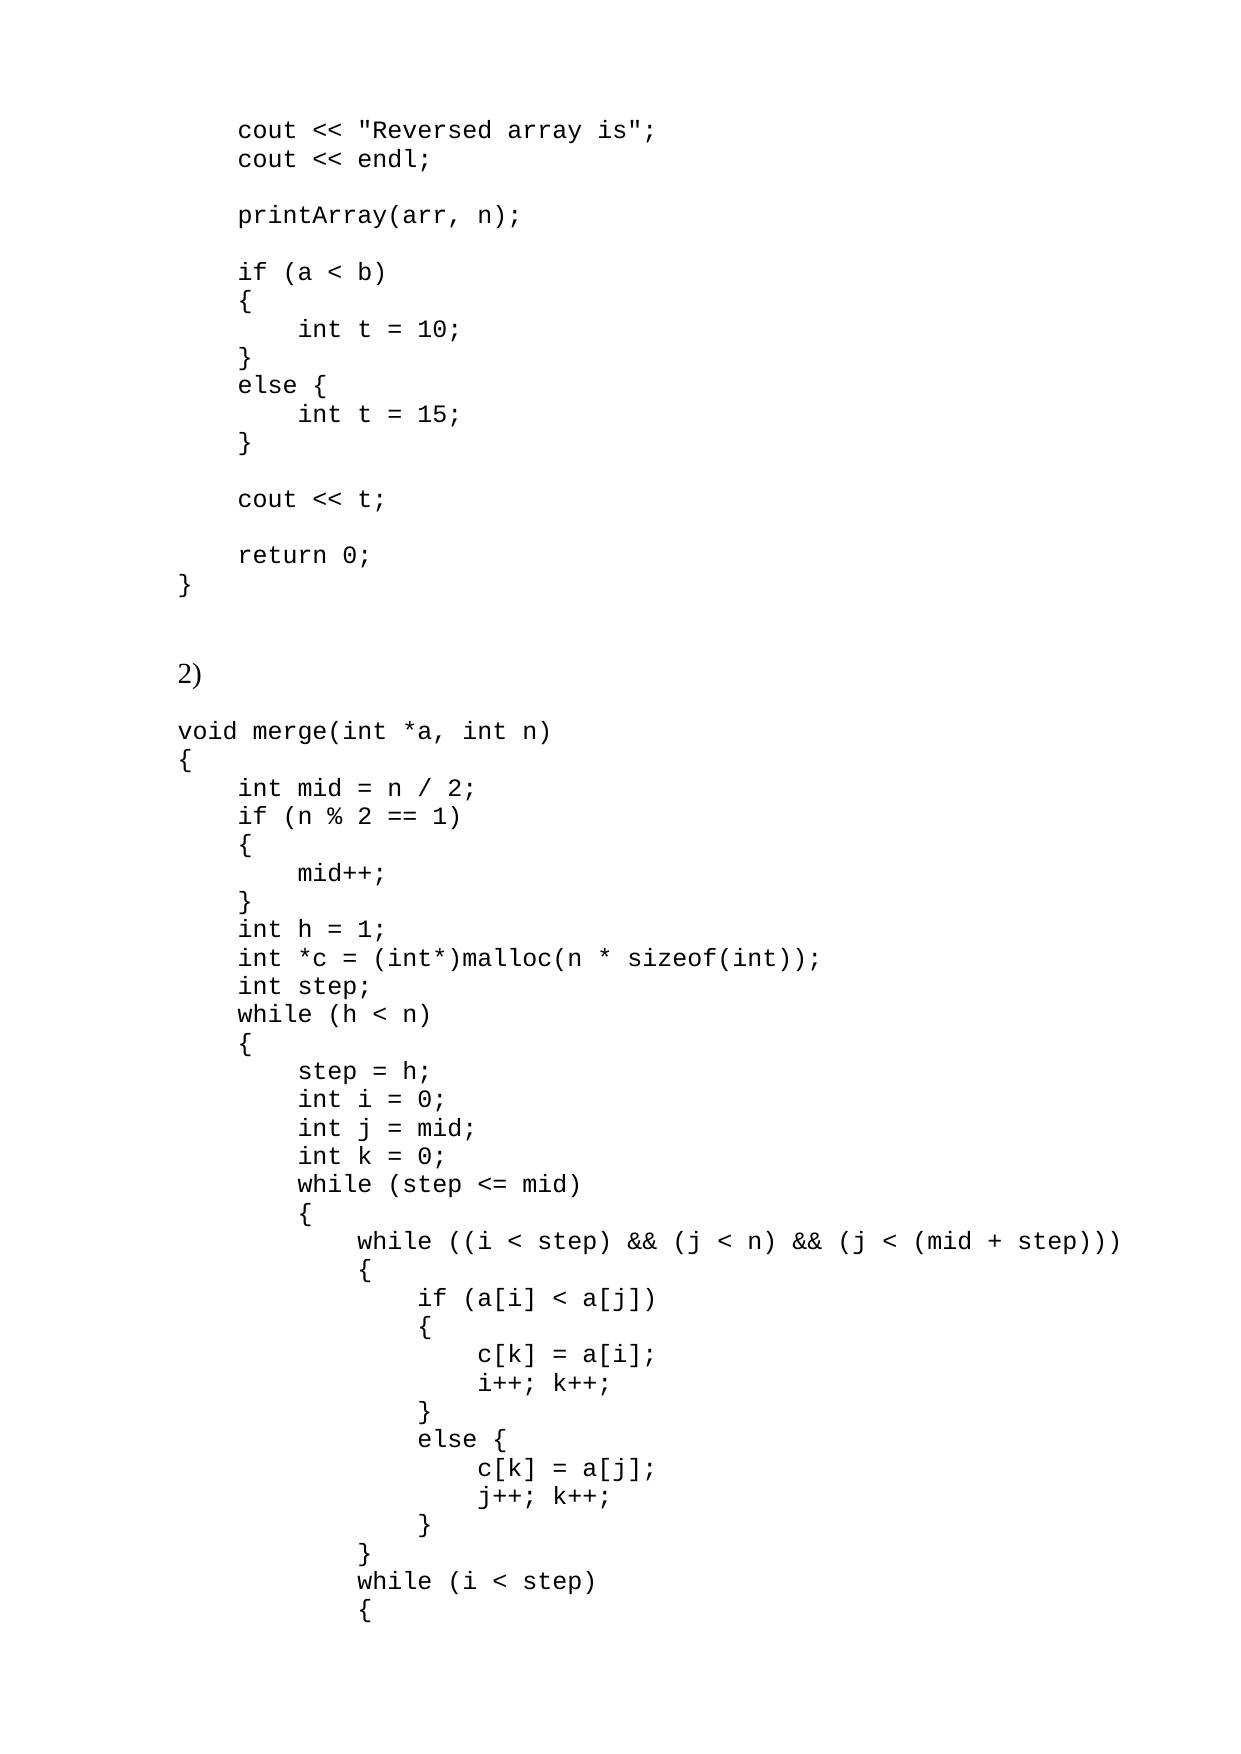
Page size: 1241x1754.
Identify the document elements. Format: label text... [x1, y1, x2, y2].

text 2) [177, 656, 1152, 690]
text void merge(int *a, int n) { int mid = n / 2; if (n % 2 == 1) { mid++; } int h = 1; int *c = (int*)malloc(n * sizeof(int)); int step; while (h < n) { step = h; int i = 0; int j = mid; int k = 0; while (step <= mid) { while ((i < step) && (j < n) && (j < (mid + step))) { if (a[i] < a[j]) { c[k] = a[i]; i++; k++; } else { c[k] = a[j]; j++; k++; } } while (i < step) { [177, 690, 1152, 1625]
text cout << "Reversed array is"; cout << endl; printArray(arr, n); if (a < b) { int t = 10; } else { int t = 15; } cout << t; return 0; } [177, 118, 1152, 600]
